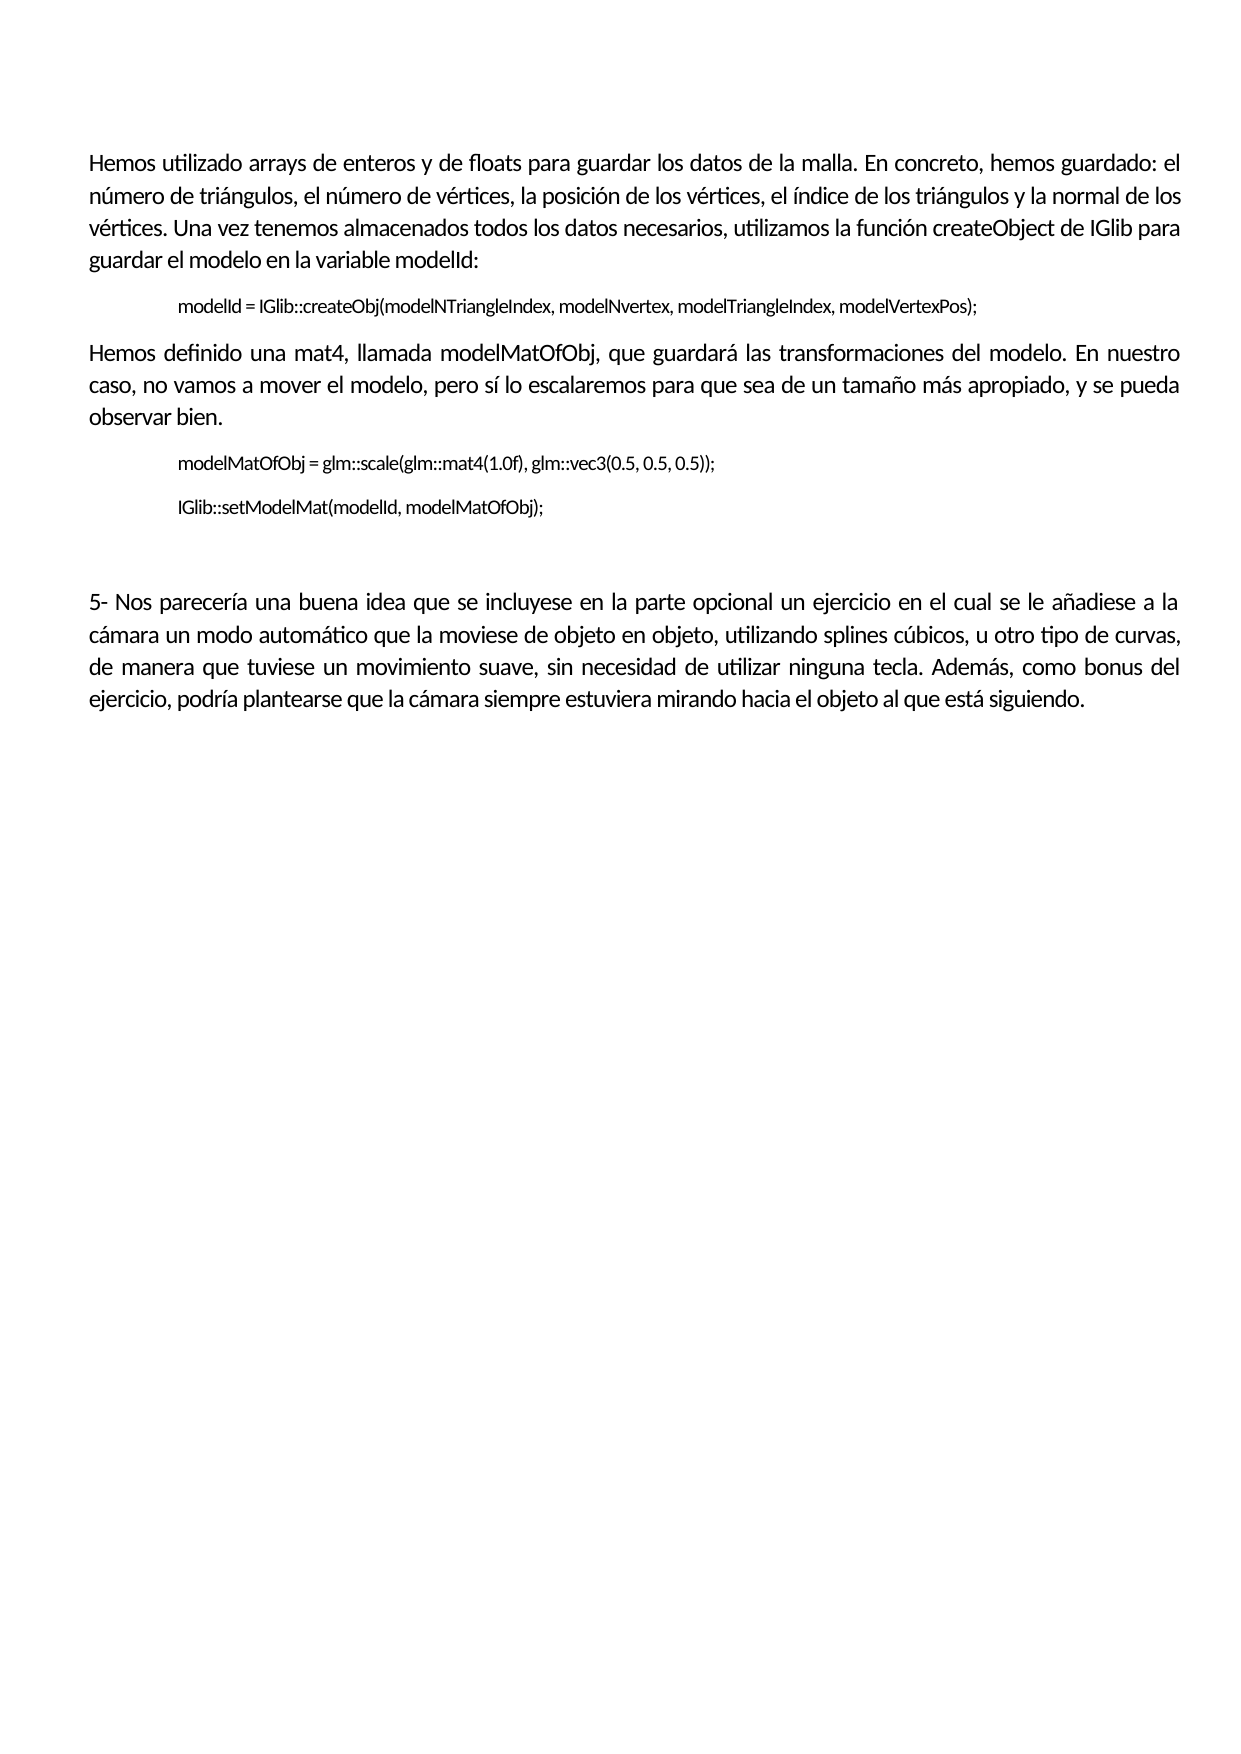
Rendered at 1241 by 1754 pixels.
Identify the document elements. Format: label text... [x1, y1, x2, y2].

list Hemos utilizado arrays de enteros y de floats para guardar los datos de la malla. En concreto, hemos guardado: el número de triángulos, el número de vértices, la posición de los vértices, el índice de los triángulos y la normal de los vértices. Una vez tenemos almacenados todos los datos necesarios, utilizamos la función createObject de IGlib para guardar el modelo en la variable modelId: [88, 148, 1181, 275]
list IGlib::setModelMat(modelId, modelMatOfObj); [177, 494, 1181, 519]
list Hemos definido una mat4, llamada modelMatOfObj, que guardará las transformaciones del modelo. En nuestro caso, no vamos a mover el modelo, pero sí lo escalaremos para que sea de un tamaño más apropiado, y se pueda observar bien. [88, 337, 1181, 432]
list modelId = IGlib::createObj(modelNTriangleIndex, modelNvertex, modelTriangleIndex, modelVertexPos); [88, 293, 1181, 319]
list modelMatOfObj = glm::scale(glm::mat4(1.0f), glm::vec3(0.5, 0.5, 0.5)); [177, 451, 1181, 476]
list 5- Nos parecería una buena idea que se incluyese en la parte opcional un ejercicio en el cual se le añadiese a la cámara un modo automático que la moviese de objeto en objeto, utilizando splines cúbicos, u otro tipo de curvas, de manera que tuviese un movimiento suave, sin necesidad de utilizar ninguna tecla. Además, como bonus del ejercicio, podría plantearse que la cámara siempre estuviera mirando hacia el objeto al que está siguiendo. [88, 587, 1181, 714]
